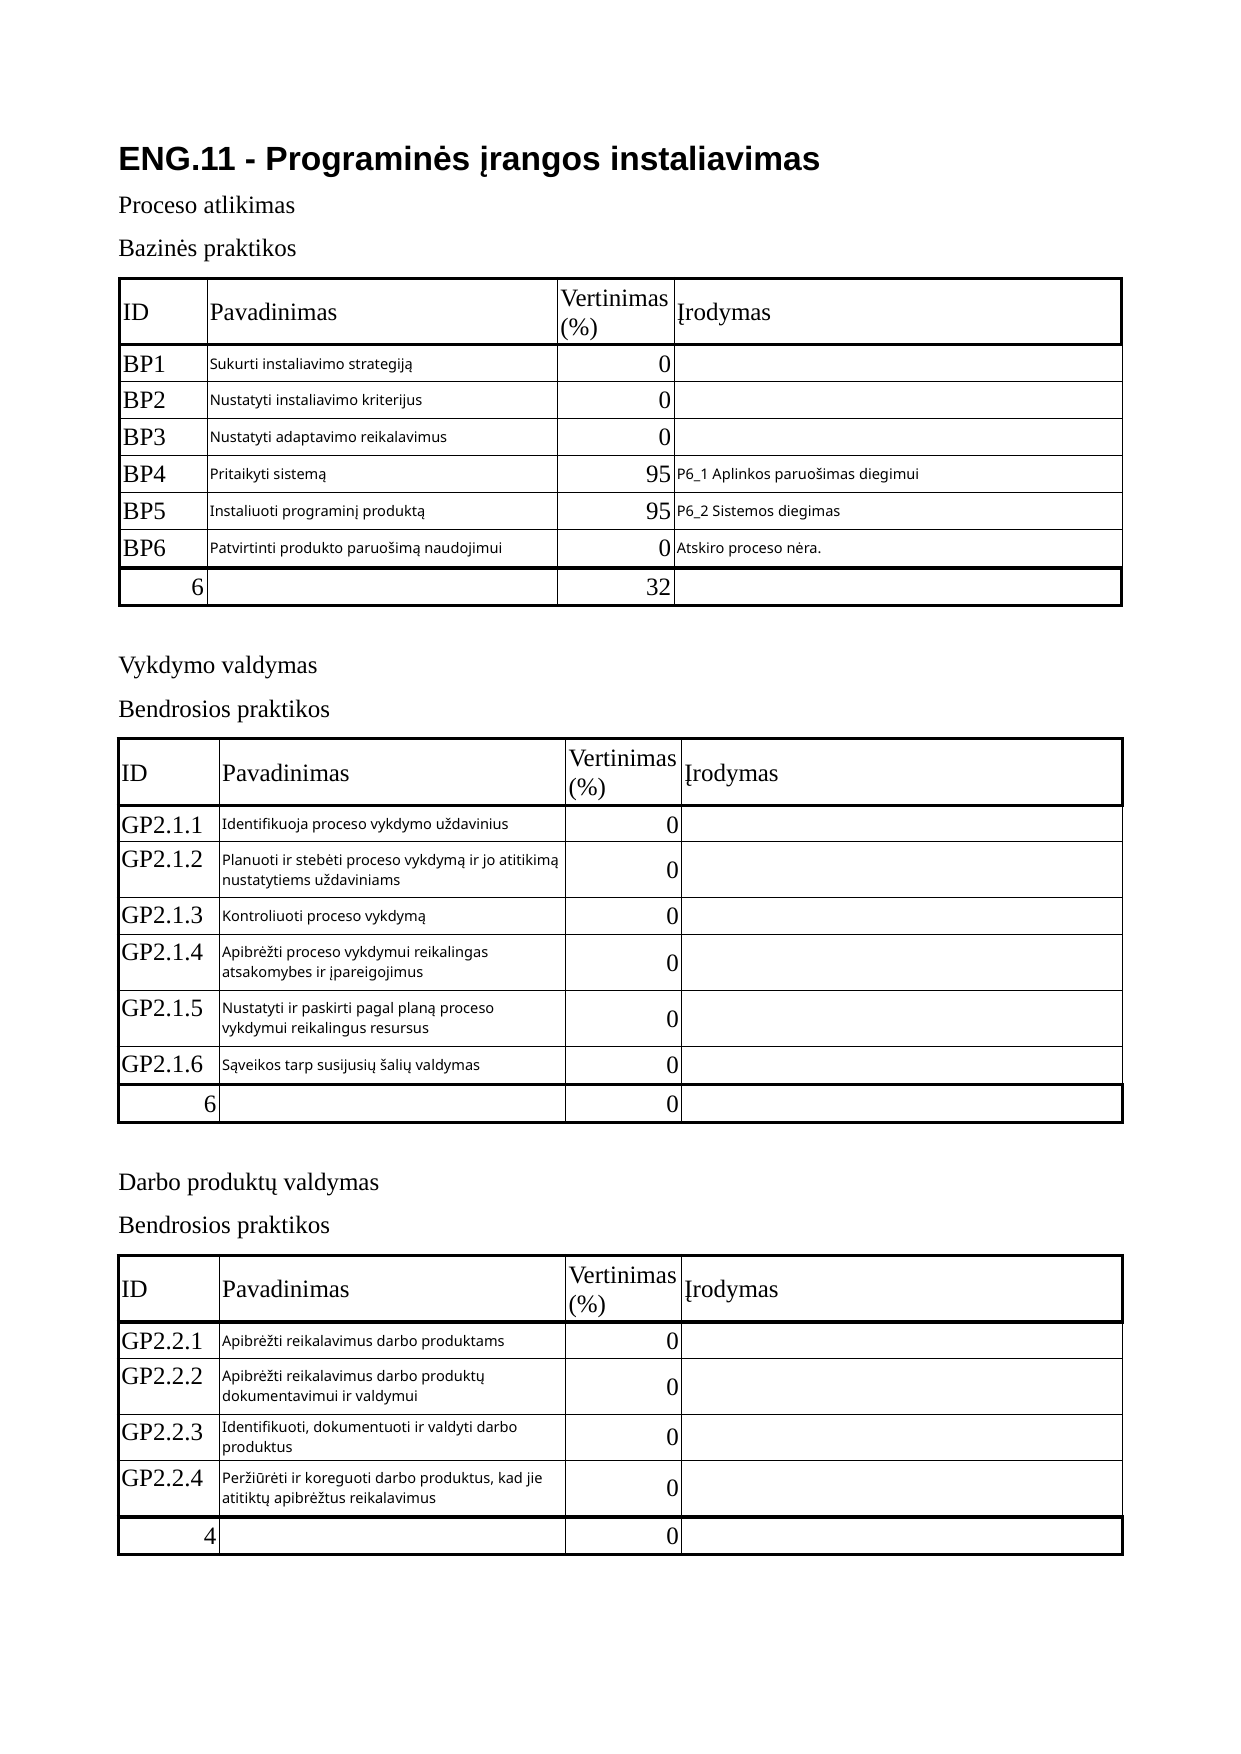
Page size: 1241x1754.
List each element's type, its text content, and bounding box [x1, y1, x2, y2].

table_cell 6 [121, 570, 207, 604]
table_cell GP2.1.1 [120, 807, 219, 841]
table_cell Nustatyti ir paskirti pagal planą proceso vykdymui reikalingus resursus [220, 991, 565, 1046]
table_header Pavadinimas [208, 280, 557, 343]
table_cell P6_1 Aplinkos paruošimas diegimui [675, 456, 1122, 492]
table_cell Identifikuoti, dokumentuoti ir valdyti darbo produktus [220, 1415, 565, 1459]
table_cell Instaliuoti programinį produktą [208, 493, 557, 529]
text Bendrosios praktikos [118, 694, 1122, 723]
subtitle ENG.11 - Programinės įrangos instaliavimas [118, 139, 1122, 178]
text Proceso atlikimas [118, 190, 1122, 219]
table_cell [675, 382, 1122, 418]
table_header Vertinimas (%) [566, 740, 681, 804]
table_cell P6_2 Sistemos diegimas [675, 493, 1122, 529]
table_cell 0 [566, 1047, 681, 1083]
table_cell [682, 1324, 1122, 1358]
table_cell [682, 1086, 1121, 1121]
table_cell Pritaikyti sistemą [208, 456, 557, 492]
table_cell GP2.1.6 [120, 1047, 219, 1083]
table_cell GP2.2.3 [120, 1415, 219, 1459]
table_cell [220, 1086, 565, 1121]
table_cell BP2 [121, 382, 207, 418]
table_cell GP2.1.5 [120, 991, 219, 1046]
table_cell 95 [558, 456, 674, 492]
table_cell Kontroliuoti proceso vykdymą [220, 898, 565, 934]
table_cell Atskiro proceso nėra. [675, 530, 1122, 566]
table_cell BP1 [121, 346, 207, 381]
table_cell 0 [558, 530, 674, 566]
table_cell 0 [566, 1415, 681, 1459]
table_cell GP2.2.1 [120, 1324, 219, 1358]
table_cell GP2.1.2 [120, 842, 219, 897]
table_cell [675, 419, 1122, 455]
table_cell 0 [558, 419, 674, 455]
table_header Vertinimas (%) [566, 1257, 681, 1320]
table_cell Apibrėžti proceso vykdymui reikalingas atsakomybes ir įpareigojimus [220, 935, 565, 990]
table_cell GP2.2.2 [120, 1359, 219, 1414]
table_cell Apibrėžti reikalavimus darbo produktams [220, 1324, 565, 1358]
table_header Pavadinimas [220, 740, 565, 804]
table_cell [675, 570, 1120, 604]
table_cell [682, 1415, 1122, 1459]
table_cell [682, 1519, 1121, 1553]
table_cell [682, 991, 1122, 1046]
table_cell [682, 842, 1122, 897]
table_cell [682, 898, 1122, 934]
table_cell 0 [566, 1359, 681, 1414]
table_cell GP2.2.4 [120, 1461, 219, 1515]
text Darbo produktų valdymas [118, 1167, 1122, 1196]
table_cell 0 [566, 807, 681, 841]
table_header Įrodymas [682, 1257, 1121, 1320]
table_cell Identifikuoja proceso vykdymo uždavinius [220, 807, 565, 841]
table_cell GP2.1.4 [120, 935, 219, 990]
table_cell 4 [120, 1519, 219, 1553]
table_cell 95 [558, 493, 674, 529]
table_header ID [120, 740, 219, 804]
table_cell BP3 [121, 419, 207, 455]
table_cell 0 [566, 1086, 681, 1121]
table_cell [675, 346, 1122, 381]
table_header ID [120, 1257, 219, 1320]
table_cell Nustatyti instaliavimo kriterijus [208, 382, 557, 418]
table_cell 0 [566, 1461, 681, 1515]
table_cell 6 [120, 1086, 219, 1121]
table_cell Sukurti instaliavimo strategiją [208, 346, 557, 381]
table_cell Peržiūrėti ir koreguoti darbo produktus, kad jie atitiktų apibrėžtus reikalavimus [220, 1461, 565, 1515]
table_header Pavadinimas [220, 1257, 565, 1320]
table_header ID [121, 280, 207, 343]
table_cell BP4 [121, 456, 207, 492]
table_cell 0 [558, 346, 674, 381]
table_cell [682, 1047, 1122, 1083]
table_cell 0 [566, 991, 681, 1046]
table_cell [682, 807, 1122, 841]
table_cell 0 [566, 842, 681, 897]
table_cell 0 [566, 1519, 681, 1553]
table_cell 0 [558, 382, 674, 418]
text Bazinės praktikos [118, 233, 1122, 262]
table_cell Apibrėžti reikalavimus darbo produktų dokumentavimui ir valdymui [220, 1359, 565, 1414]
table_cell [208, 570, 557, 604]
table_cell 0 [566, 935, 681, 990]
table_cell [682, 1461, 1122, 1515]
text Bendrosios praktikos [118, 1211, 1122, 1239]
table_cell 0 [566, 898, 681, 934]
table_header Vertinimas (%) [558, 280, 674, 343]
table_cell Patvirtinti produkto paruošimą naudojimui [208, 530, 557, 566]
table_header Įrodymas [682, 740, 1121, 804]
text Vykdymo valdymas [118, 651, 1122, 679]
table_cell BP5 [121, 493, 207, 529]
table_cell 32 [558, 570, 674, 604]
table_cell Planuoti ir stebėti proceso vykdymą ir jo atitikimą nustatytiems uždaviniams [220, 842, 565, 897]
table_cell [682, 1359, 1122, 1414]
table_cell [220, 1519, 565, 1553]
table_cell BP6 [121, 530, 207, 566]
table_cell GP2.1.3 [120, 898, 219, 934]
table_cell 0 [566, 1324, 681, 1358]
table_cell [682, 935, 1122, 990]
table_cell Nustatyti adaptavimo reikalavimus [208, 419, 557, 455]
table_cell Sąveikos tarp susijusių šalių valdymas [220, 1047, 565, 1083]
table_header Įrodymas [675, 280, 1120, 343]
